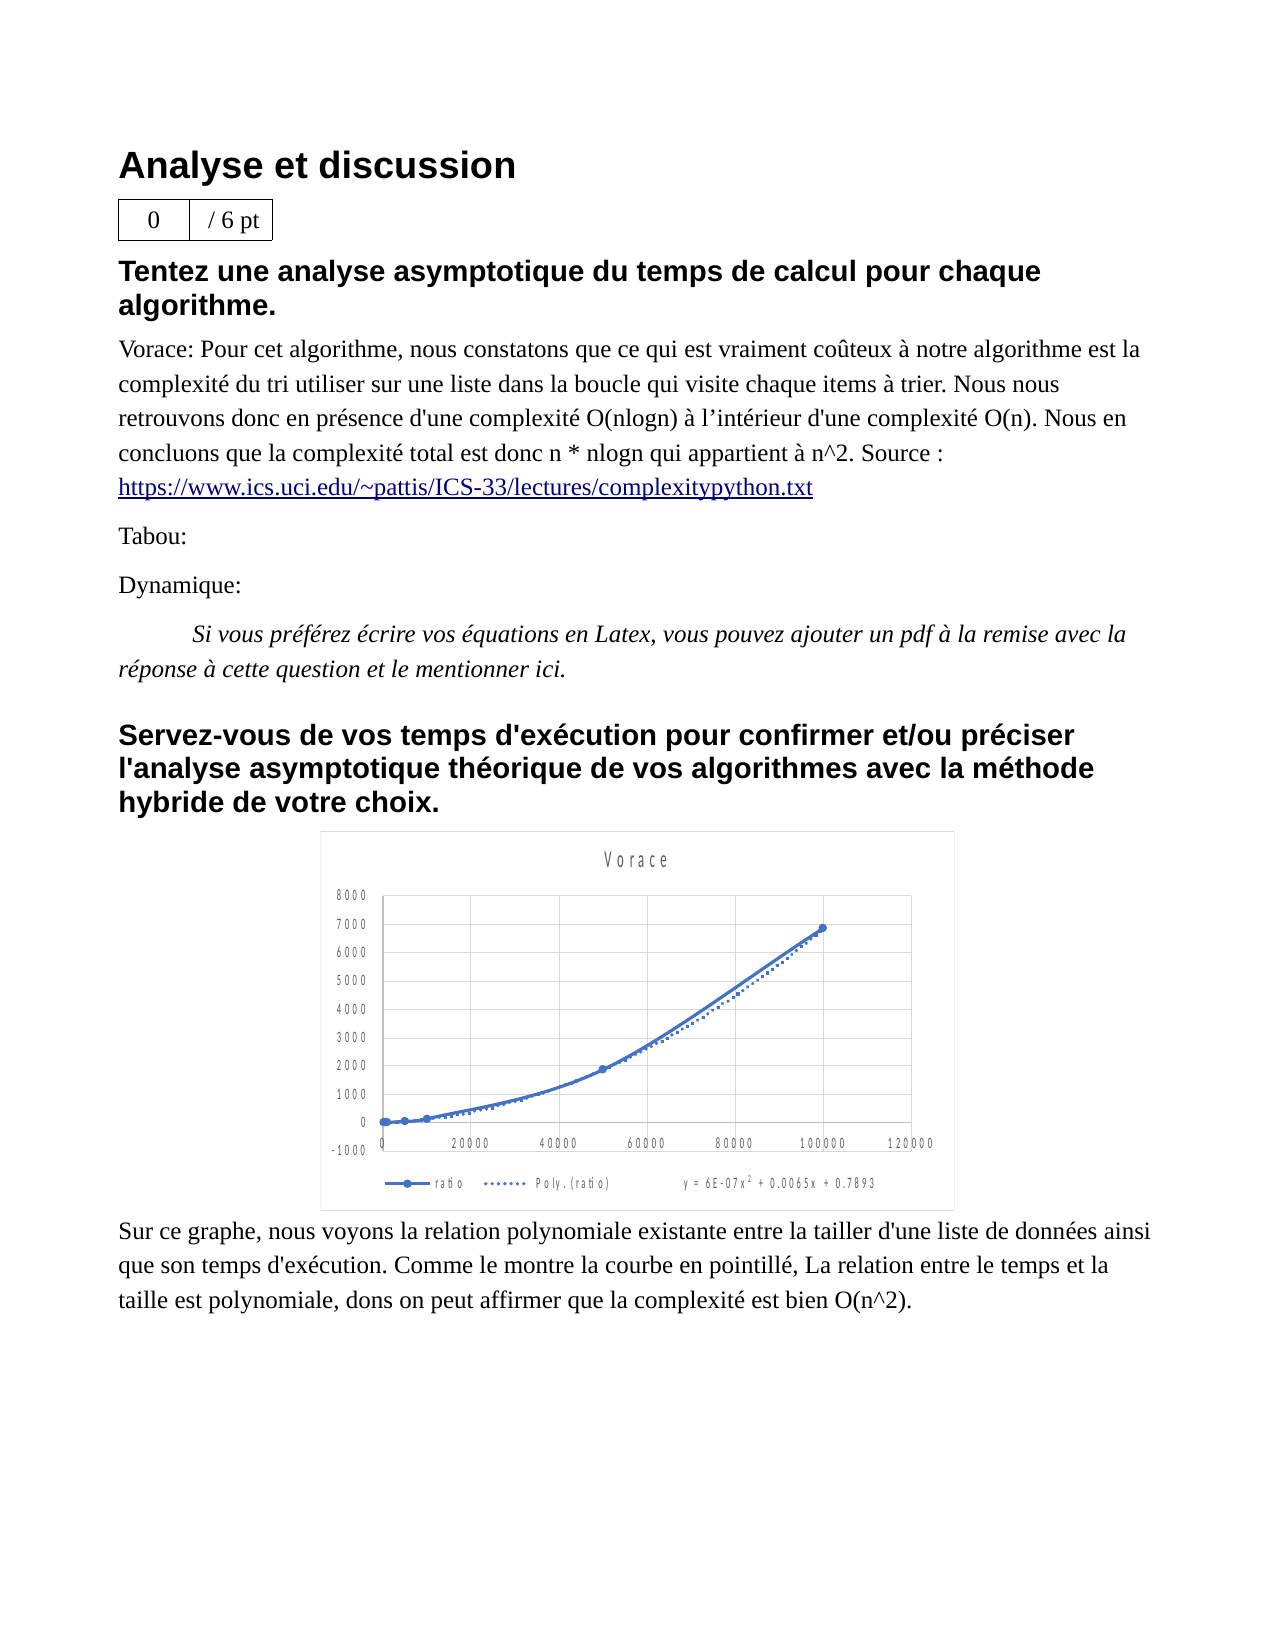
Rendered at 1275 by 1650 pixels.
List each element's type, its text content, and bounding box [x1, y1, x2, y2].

text Vorace: Pour cet algorithme, nous constatons que ce qui est vraiment coûteux à notre algorithme est la complexité du tri utiliser sur une liste dans la boucle qui visite chaque items à trier. Nous nous retrouvons donc en présence d'une complexité O(nlogn) à l’intérieur d'une complexité O(n). Nous en concluons que la complexité total est donc n * nlogn qui appartient à n^2. Source : https://www.ics.uci.edu/~pattis/ICS-33/lectures/complexitypython.txt [118, 334, 1157, 501]
subtitle Servez-vous de vos temps d'exécution pour confirmer et/ou préciser l'analyse asymptotique théorique de vos algorithmes avec la méthode hybride de votre choix. [118, 717, 1157, 819]
subtitle Analyse et discussion [118, 143, 1157, 187]
text Si vous préférez écrire vos équations en Latex, vous pouvez ajouter un pdf à la remise avec la réponse à cette question et le mentionner ici. [118, 619, 1157, 683]
subtitle Tentez une analyse asymptotique du temps de calcul pour chaque algorithme. [118, 254, 1157, 322]
table_header / 6 pt [190, 200, 272, 239]
text Tabou: [118, 521, 1157, 550]
table_header 0 [119, 200, 189, 239]
text Sur ce graphe, nous voyons la relation polynomiale existante entre la tailler d'une liste de données ainsi que son temps d'exécution. Comme le montre la courbe en pointillé, La relation entre le temps et la taille est polynomiale, dons on peut affirmer que la complexité est bien O(n^2). [118, 831, 1157, 1313]
text Dynamique: [118, 570, 1157, 599]
